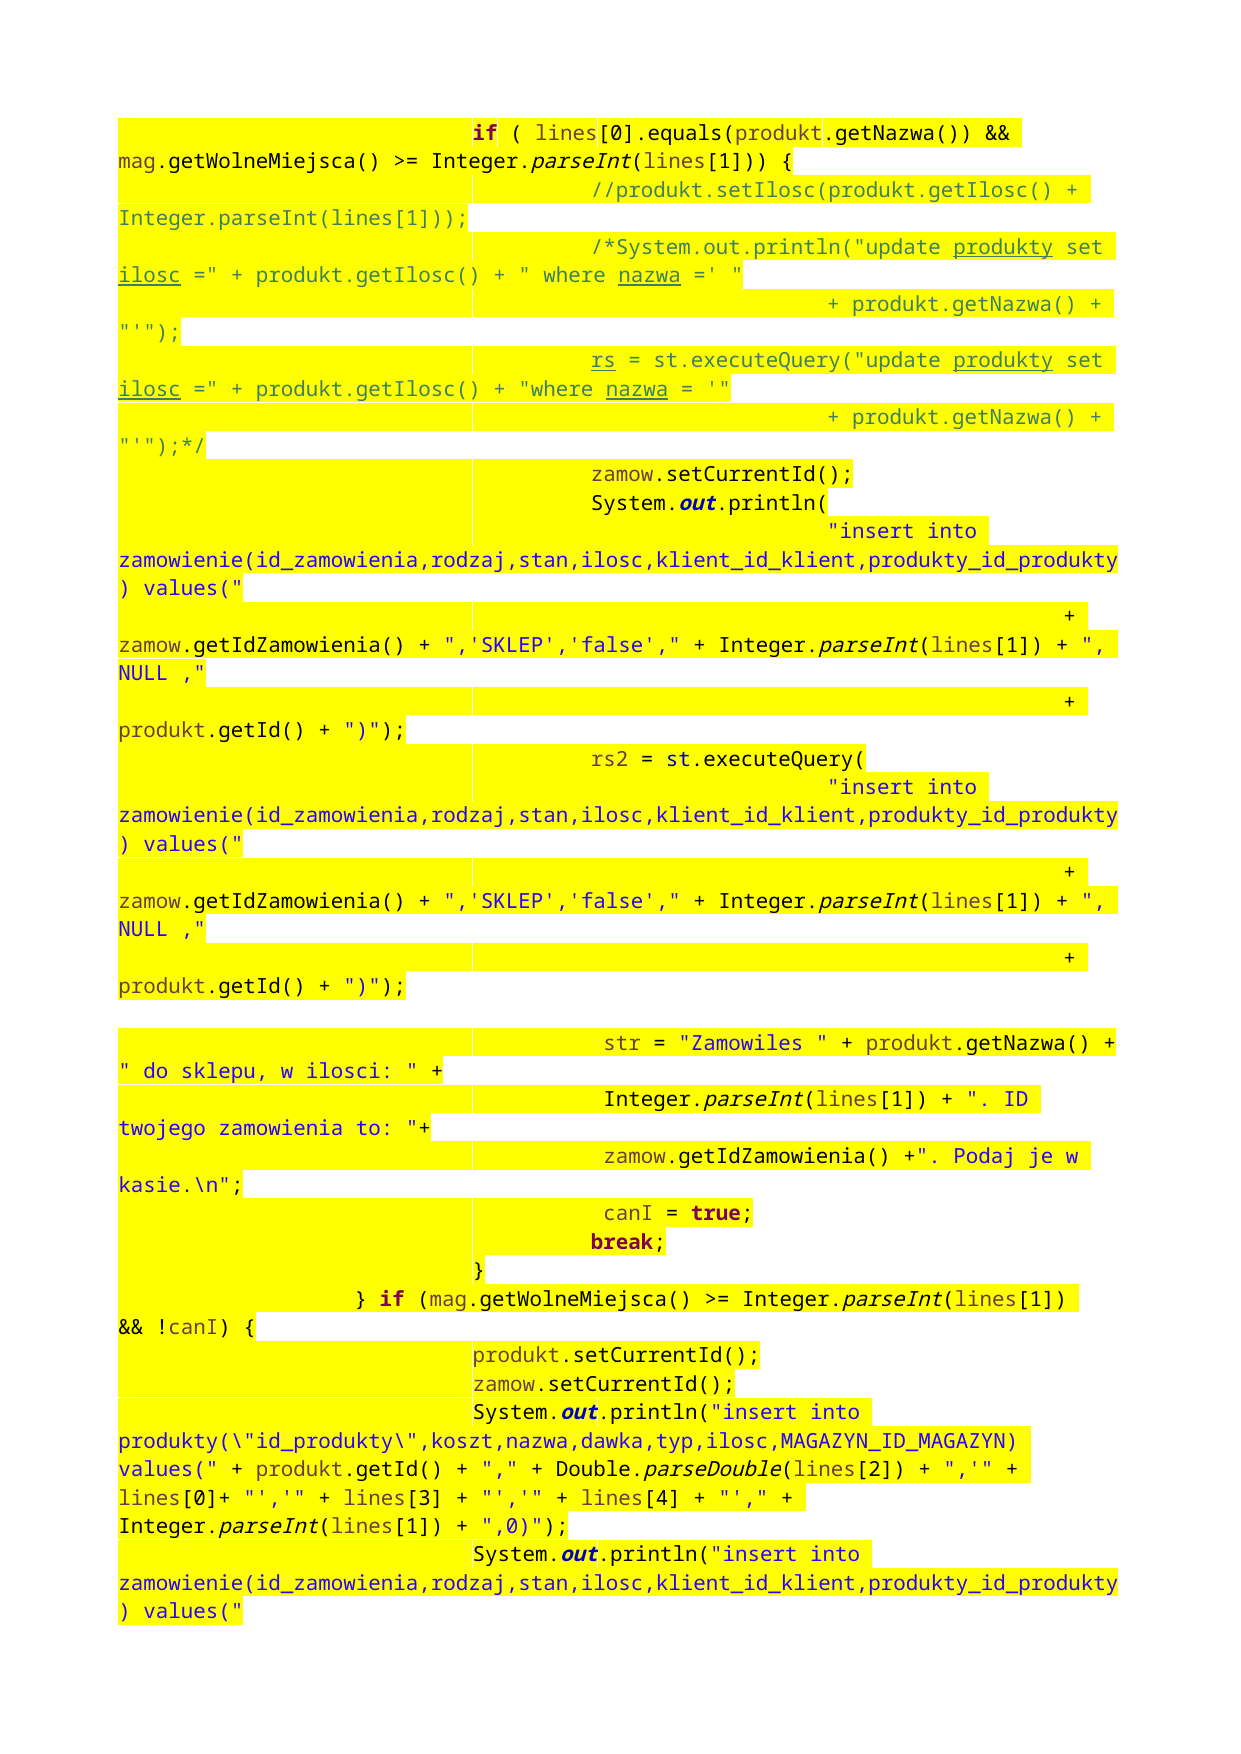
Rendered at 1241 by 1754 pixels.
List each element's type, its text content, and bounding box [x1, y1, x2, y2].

text "insert into zamowienie(id_zamowienia,rodzaj,stan,ilosc,klient_id_klient,produkty_id_produkty) values(" [118, 516, 1122, 602]
text if ( lines[0].equals(produkt.getNazwa()) && mag.getWolneMiejsca() >= Integer.parseInt(lines[1])) { [118, 118, 1122, 175]
text zamow.setCurrentId(); [118, 459, 1122, 488]
text + produkt.getNazwa() + "'");*/ [118, 402, 1122, 459]
text zamow.getIdZamowienia() +". Podaj je w kasie.\n"; [118, 1141, 1122, 1198]
text break; [118, 1227, 1122, 1255]
text rs2 = st.executeQuery( [118, 744, 1122, 772]
text rs = st.executeQuery("update produkty set ilosc =" + produkt.getIlosc() + "where nazwa = '" [118, 346, 1122, 402]
text //produkt.setIlosc(produkt.getIlosc() + Integer.parseInt(lines[1])); [118, 175, 1122, 232]
text str = "Zamowiles " + produkt.getNazwa() + " do sklepu, w ilosci: " + [118, 1028, 1122, 1084]
text System.out.println("insert into zamowienie(id_zamowienia,rodzaj,stan,ilosc,klient_id_klient,produkty_id_produkty) values(" [118, 1539, 1122, 1625]
text + zamow.getIdZamowienia() + ",'SKLEP','false'," + Integer.parseInt(lines[1]) + ", NULL ," [118, 857, 1122, 943]
text + produkt.getId() + ")"); [118, 687, 1122, 744]
text canI = true; [118, 1198, 1122, 1227]
text zamow.setCurrentId(); [118, 1369, 1122, 1397]
text + produkt.getId() + ")"); [118, 943, 1122, 1000]
text + zamow.getIdZamowienia() + ",'SKLEP','false'," + Integer.parseInt(lines[1]) + ", NULL ," [118, 602, 1122, 687]
text + produkt.getNazwa() + "'"); [118, 289, 1122, 346]
text Integer.parseInt(lines[1]) + ". ID twojego zamowienia to: "+ [118, 1084, 1122, 1141]
text /*System.out.println("update produkty set ilosc =" + produkt.getIlosc() + " where nazwa =' " [118, 232, 1122, 289]
text "insert into zamowienie(id_zamowienia,rodzaj,stan,ilosc,klient_id_klient,produkty_id_produkty) values(" [118, 772, 1122, 857]
text } [118, 1255, 1122, 1284]
text System.out.println( [118, 488, 1122, 516]
text System.out.println("insert into produkty(\"id_produkty\",koszt,nazwa,dawka,typ,ilosc,MAGAZYN_ID_MAGAZYN) values(" + produkt.getId() + "," + Double.parseDouble(lines[2]) + ",'" + lines[0]+ "','" + lines[3] + "','" + lines[4] + "'," + Integer.parseInt(lines[1]) + ",0)"); [118, 1397, 1122, 1539]
text } if (mag.getWolneMiejsca() >= Integer.parseInt(lines[1]) && !canI) { [118, 1284, 1122, 1341]
text produkt.setCurrentId(); [118, 1341, 1122, 1369]
